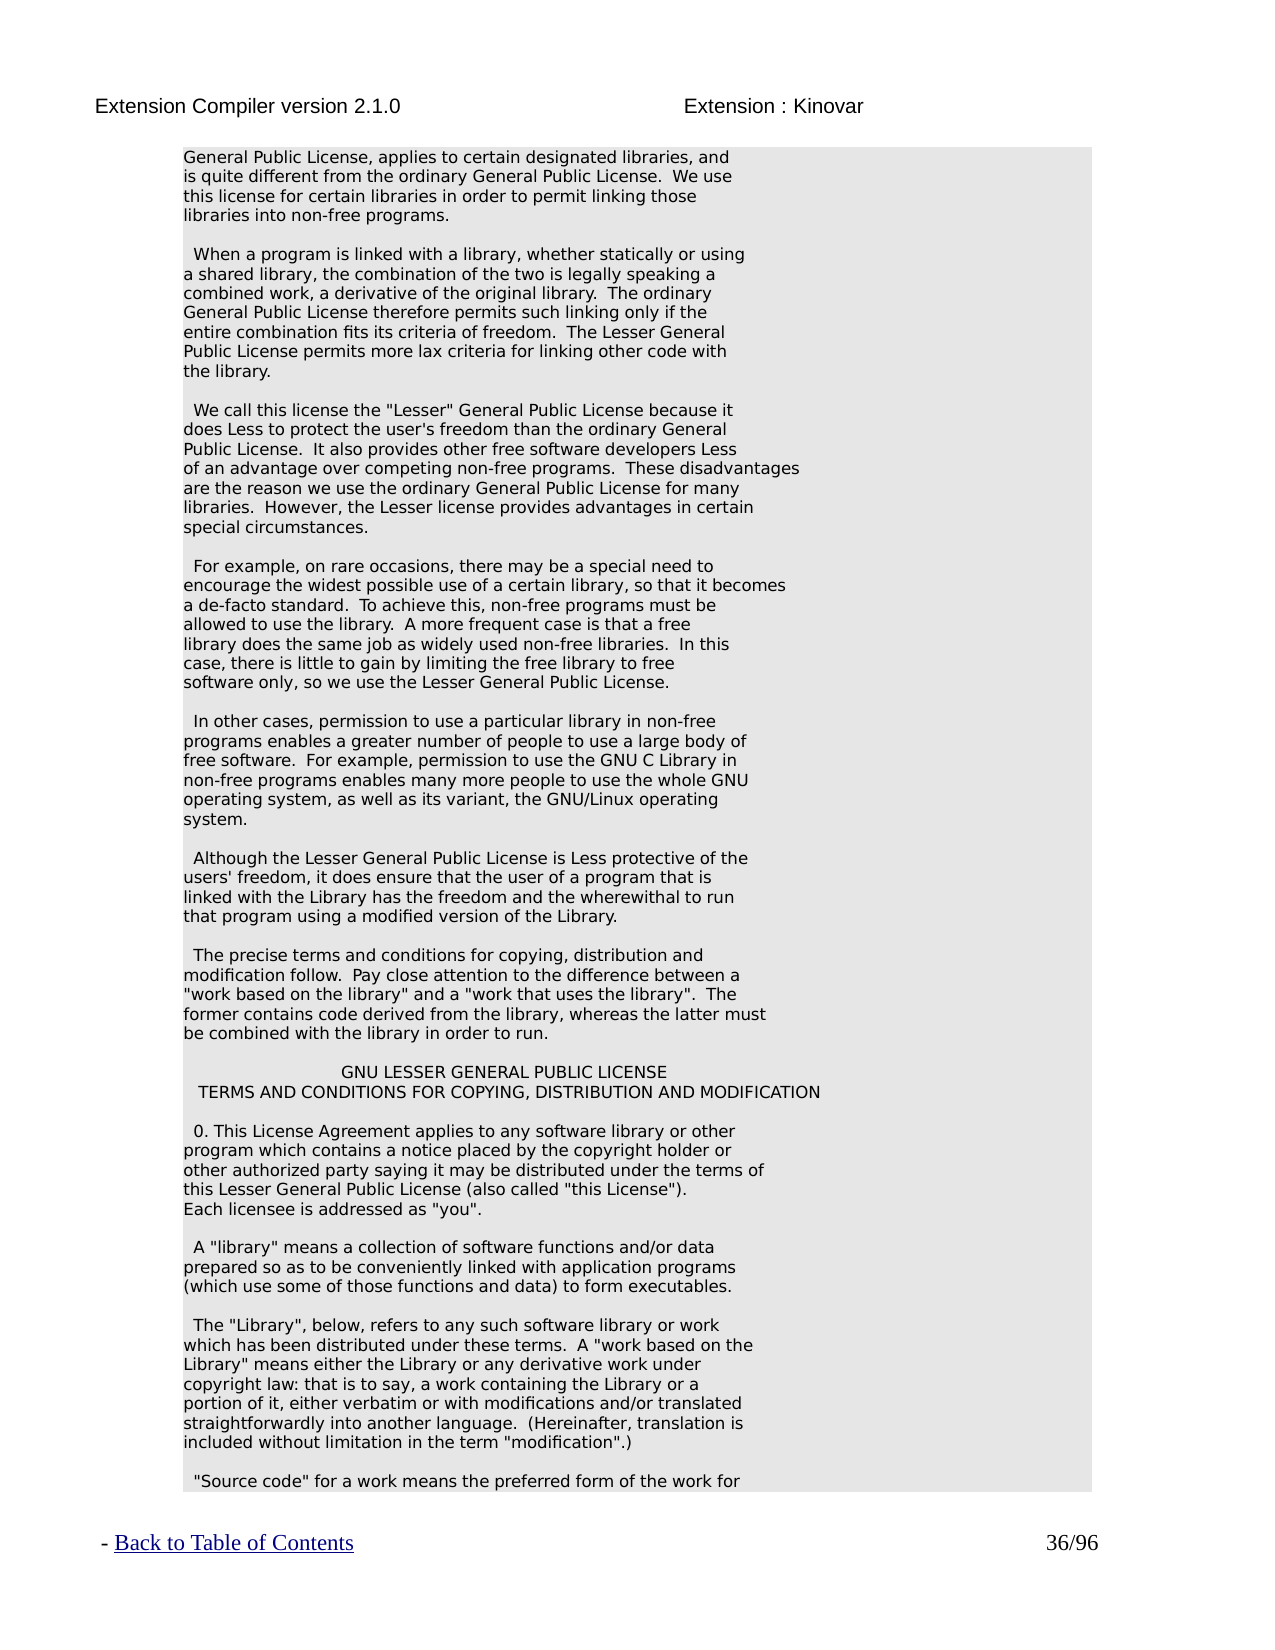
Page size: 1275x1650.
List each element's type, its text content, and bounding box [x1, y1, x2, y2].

text A "library" means a collection of software functions and/or data [183, 1238, 1092, 1258]
text copyright law: that is to say, a work containing the Library or a [183, 1375, 1092, 1394]
text operating system, as well as its variant, the GNU/Linux operating [183, 790, 1092, 810]
text system. [183, 810, 1092, 829]
text program which contains a notice placed by the copyright holder or [183, 1141, 1092, 1160]
text included without limitation in the term "modification".) [183, 1433, 1092, 1453]
text Public License permits more lax criteria for linking other code with [183, 342, 1092, 362]
text Each licensee is addressed as "you". [183, 1199, 1092, 1219]
text free software. For example, permission to use the GNU C Library in [183, 751, 1092, 771]
text allowed to use the library. A more frequent case is that a free [183, 615, 1092, 634]
text "work based on the library" and a "work that uses the library". The [183, 985, 1092, 1004]
text Library" means either the Library or any derivative work under [183, 1355, 1092, 1375]
text libraries into non-free programs. [183, 206, 1092, 225]
text software only, so we use the Lesser General Public License. [183, 673, 1092, 693]
text straightforwardly into another language. (Hereinafter, translation is [183, 1414, 1092, 1433]
text linked with the Library has the freedom and the wherewithal to run [183, 888, 1092, 907]
text 0. This License Agreement applies to any software library or other [183, 1121, 1092, 1141]
text "Source code" for a work means the preferred form of the work for [183, 1472, 1092, 1492]
text Public License. It also provides other free software developers Less [183, 440, 1092, 459]
text other authorized party saying it may be distributed under the terms of [183, 1160, 1092, 1180]
text case, there is little to gain by limiting the free library to free [183, 654, 1092, 673]
text General Public License, applies to certain designated libraries, and [183, 147, 1092, 167]
text For example, on rare occasions, there may be a special need to [183, 557, 1092, 576]
text The "Library", below, refers to any such software library or work [183, 1316, 1092, 1336]
text entire combination fits its criteria of freedom. The Lesser General [183, 323, 1092, 342]
text programs enables a greater number of people to use a large body of [183, 732, 1092, 751]
text The precise terms and conditions for copying, distribution and [183, 946, 1092, 966]
text modification follow. Pay close attention to the difference between a [183, 966, 1092, 985]
text a de-facto standard. To achieve this, non-free programs must be [183, 596, 1092, 615]
text Although the Lesser General Public License is Less protective of the [183, 849, 1092, 868]
text does Less to protect the user's freedom than the ordinary General [183, 420, 1092, 440]
text GNU LESSER GENERAL PUBLIC LICENSE [183, 1063, 1092, 1082]
text special circumstances. [183, 518, 1092, 537]
text combined work, a derivative of the original library. The ordinary [183, 284, 1092, 303]
text library does the same job as widely used non-free libraries. In this [183, 634, 1092, 654]
text encourage the widest possible use of a certain library, so that it becomes [183, 576, 1092, 596]
text non-free programs enables many more people to use the whole GNU [183, 771, 1092, 790]
text (which use some of those functions and data) to form executables. [183, 1277, 1092, 1297]
text that program using a modified version of the Library. [183, 907, 1092, 927]
text When a program is linked with a library, whether statically or using [183, 245, 1092, 264]
text are the reason we use the ordinary General Public License for many [183, 479, 1092, 498]
text portion of it, either verbatim or with modifications and/or translated [183, 1394, 1092, 1414]
text this Lesser General Public License (also called "this License"). [183, 1180, 1092, 1199]
text libraries. However, the Lesser license provides advantages in certain [183, 498, 1092, 518]
text In other cases, permission to use a particular library in non-free [183, 712, 1092, 732]
text this license for certain libraries in order to permit linking those [183, 186, 1092, 206]
text users' freedom, it does ensure that the user of a program that is [183, 868, 1092, 888]
text is quite different from the ordinary General Public License. We use [183, 167, 1092, 186]
text the library. [183, 362, 1092, 381]
text former contains code derived from the library, whereas the latter must [183, 1004, 1092, 1024]
text a shared library, the combination of the two is legally speaking a [183, 264, 1092, 284]
text prepared so as to be conveniently linked with application programs [183, 1258, 1092, 1277]
text be combined with the library in order to run. [183, 1024, 1092, 1043]
text which has been distributed under these terms. A "work based on the [183, 1336, 1092, 1355]
text We call this license the "Lesser" General Public License because it [183, 401, 1092, 420]
text General Public License therefore permits such linking only if the [183, 303, 1092, 323]
text TERMS AND CONDITIONS FOR COPYING, DISTRIBUTION AND MODIFICATION [183, 1082, 1092, 1102]
text of an advantage over competing non-free programs. These disadvantages [183, 459, 1092, 479]
